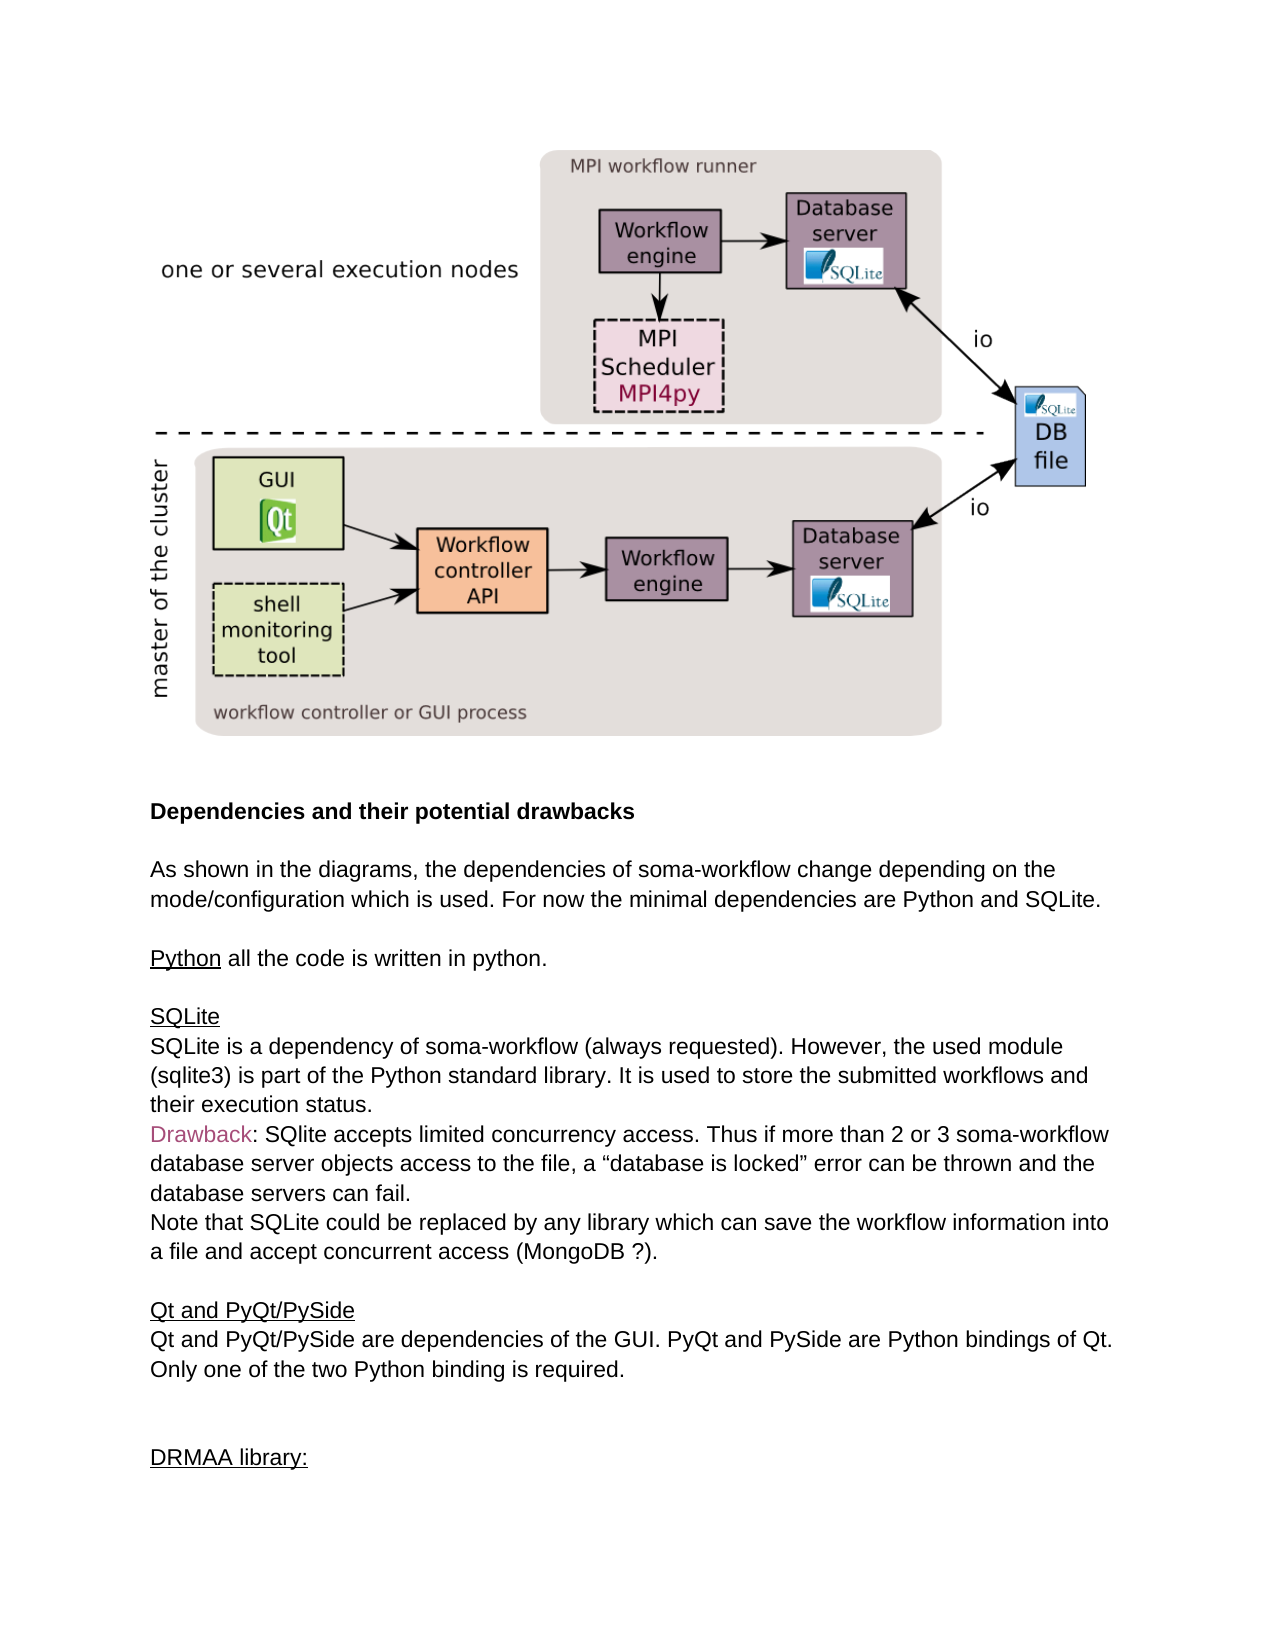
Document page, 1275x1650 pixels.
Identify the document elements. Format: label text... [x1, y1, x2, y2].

text Qt and PyQt/PySide [150, 1298, 1125, 1323]
text SQLite [150, 1004, 1125, 1030]
text As shown in the diagrams, the dependencies of soma-workflow change depending on the mode/configuration which is used. For now the minimal dependencies are Python and SQLite. [150, 857, 1125, 912]
text Python all the code is written in python. [150, 945, 1125, 971]
text Only one of the two Python binding is required. [150, 1357, 1125, 1382]
text SQLite is a dependency of soma-workflow (always requested). However, the used module (sqlite3) is part of the Python standard library. It is used to store the submitted workflows and their execution status. [150, 1033, 1125, 1118]
picture [150, 150, 1086, 736]
text DRMAA library: [150, 1445, 1125, 1470]
text Note that SQLite could be replaced by any library which can save the workflow information into a file and accept concurrent access (MongoDB ?). [150, 1210, 1125, 1265]
text Qt and PyQt/PySide are dependencies of the GUI. PyQt and PySide are Python bindings of Qt. [150, 1327, 1125, 1353]
text Drawback: SQlite accepts limited concurrency access. Thus if more than 2 or 3 soma-workflow database server objects access to the file, a “database is locked” error can be thrown and the database servers can fail. [150, 1122, 1125, 1206]
text Dependencies and their potential drawbacks [150, 798, 1125, 824]
